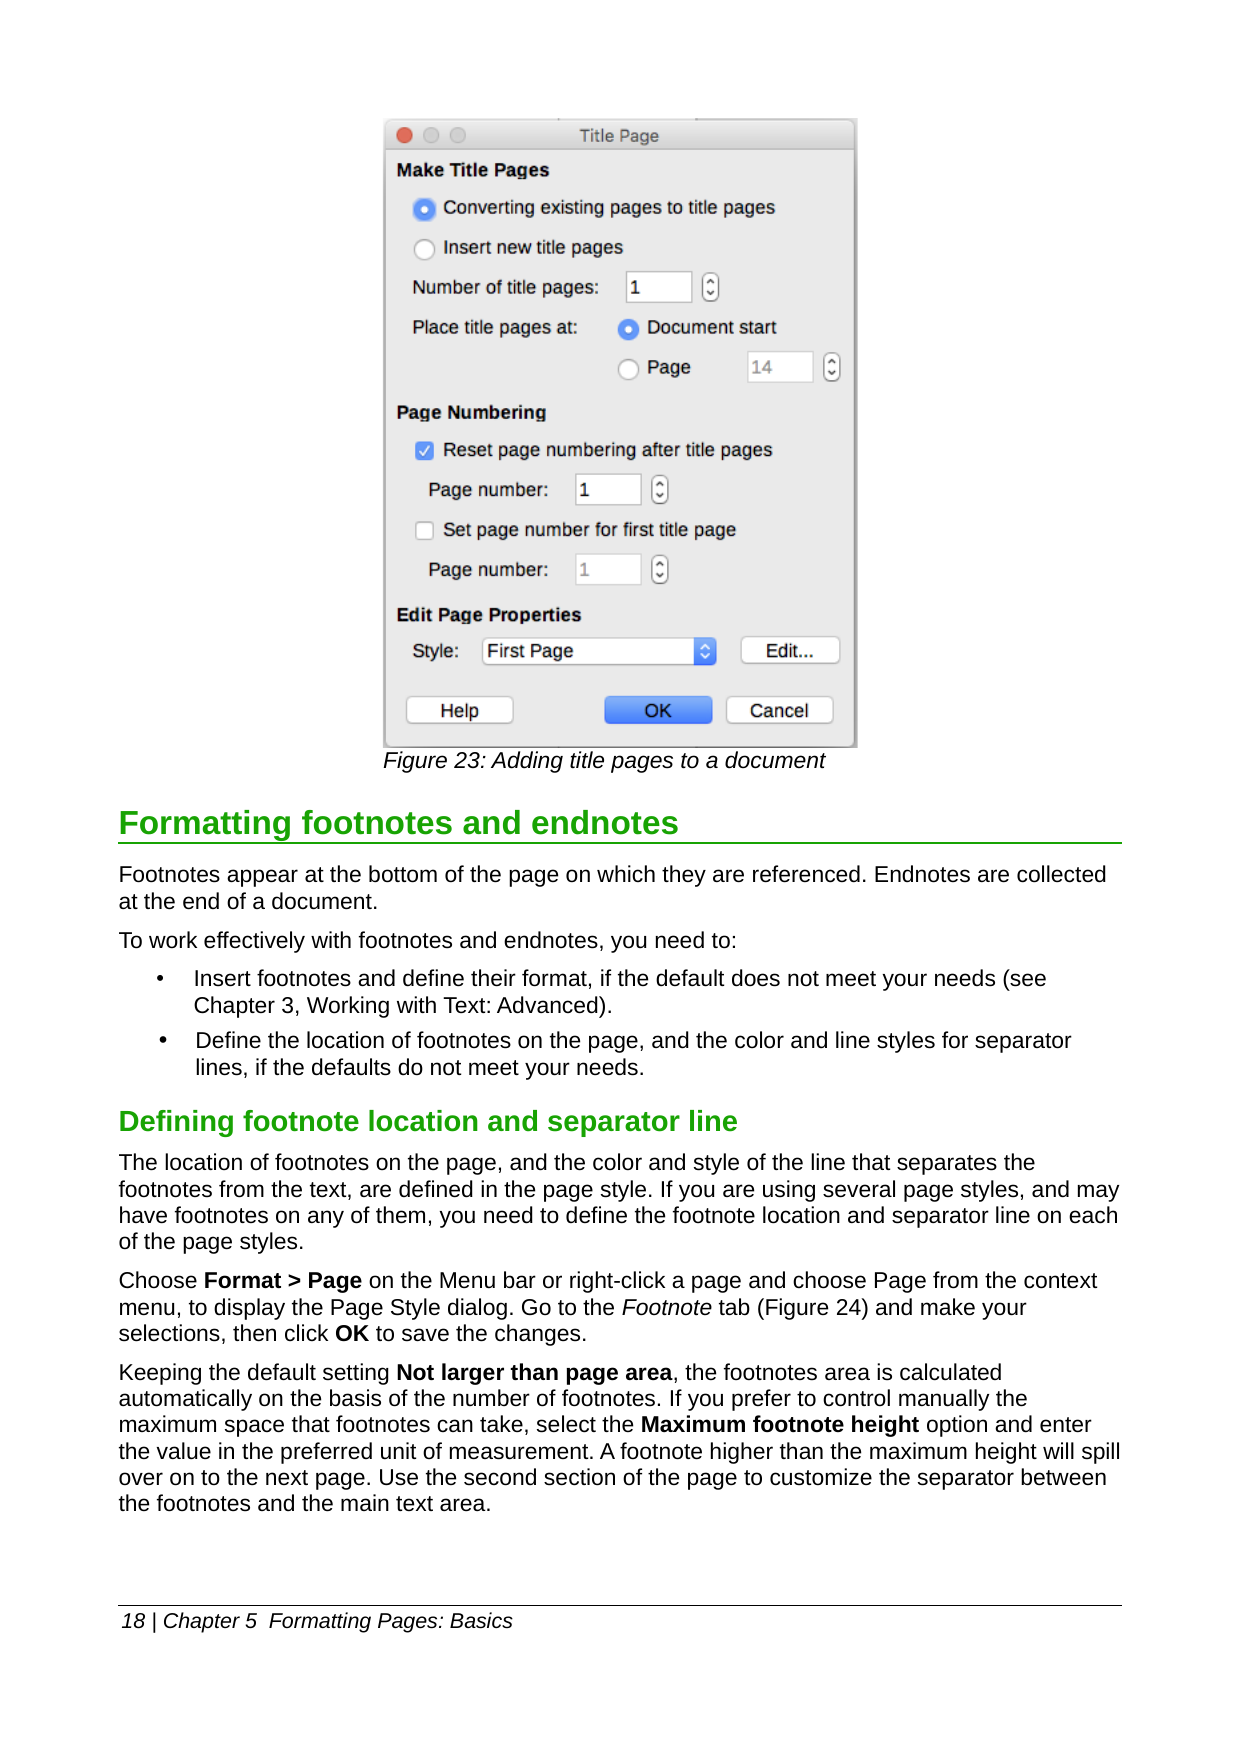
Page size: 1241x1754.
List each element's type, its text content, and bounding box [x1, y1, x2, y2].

text Choose Format > Page on the Menu bar or right-click a page and choose Page from the context menu, to display the Page Style dialog. Go to the Footnote tab (Figure 24) and make your selections, then click OK to save the changes. [118, 1267, 1122, 1346]
subtitle Defining footnote location and separator line [118, 1104, 1122, 1137]
text Keeping the default setting Not larger than page area, the footnotes area is calculated automatically on the basis of the number of footnotes. If you prefer to control manually the maximum space that footnotes can take, select the Maximum footnote height option and enter the value in the preferred unit of measurement. A footnote higher than the maximum height will spill over on to the next page. Use the second section of the page to customize the separator between the footnotes and the main text area. [118, 1359, 1122, 1517]
picture [382, 118, 858, 748]
text Figure 23: Adding title pages to a document [383, 748, 857, 774]
list Define the location of footnotes on the page, and the color and line styles for separator lines, if the defaults do not meet your needs. [156, 1027, 1122, 1080]
text The location of footnotes on the page, and the color and style of the line that separates the footnotes from the text, are defined in the page style. If you are using several page styles, and may have footnotes on any of them, you need to define the footnote location and separator line on each of the page styles. [118, 1149, 1122, 1254]
list To work effectively with footnotes and endnotes, you need to: [118, 927, 1122, 953]
subtitle Formatting footnotes and endnotes [118, 803, 1122, 842]
text Footnotes appear at the bottom of the page on which they are referenced. Endnotes are collected at the end of a document. [118, 861, 1122, 914]
list Insert footnotes and define their format, if the default does not meet your needs (see Chapter 3, Working with Text: Advanced). [156, 965, 1122, 1018]
